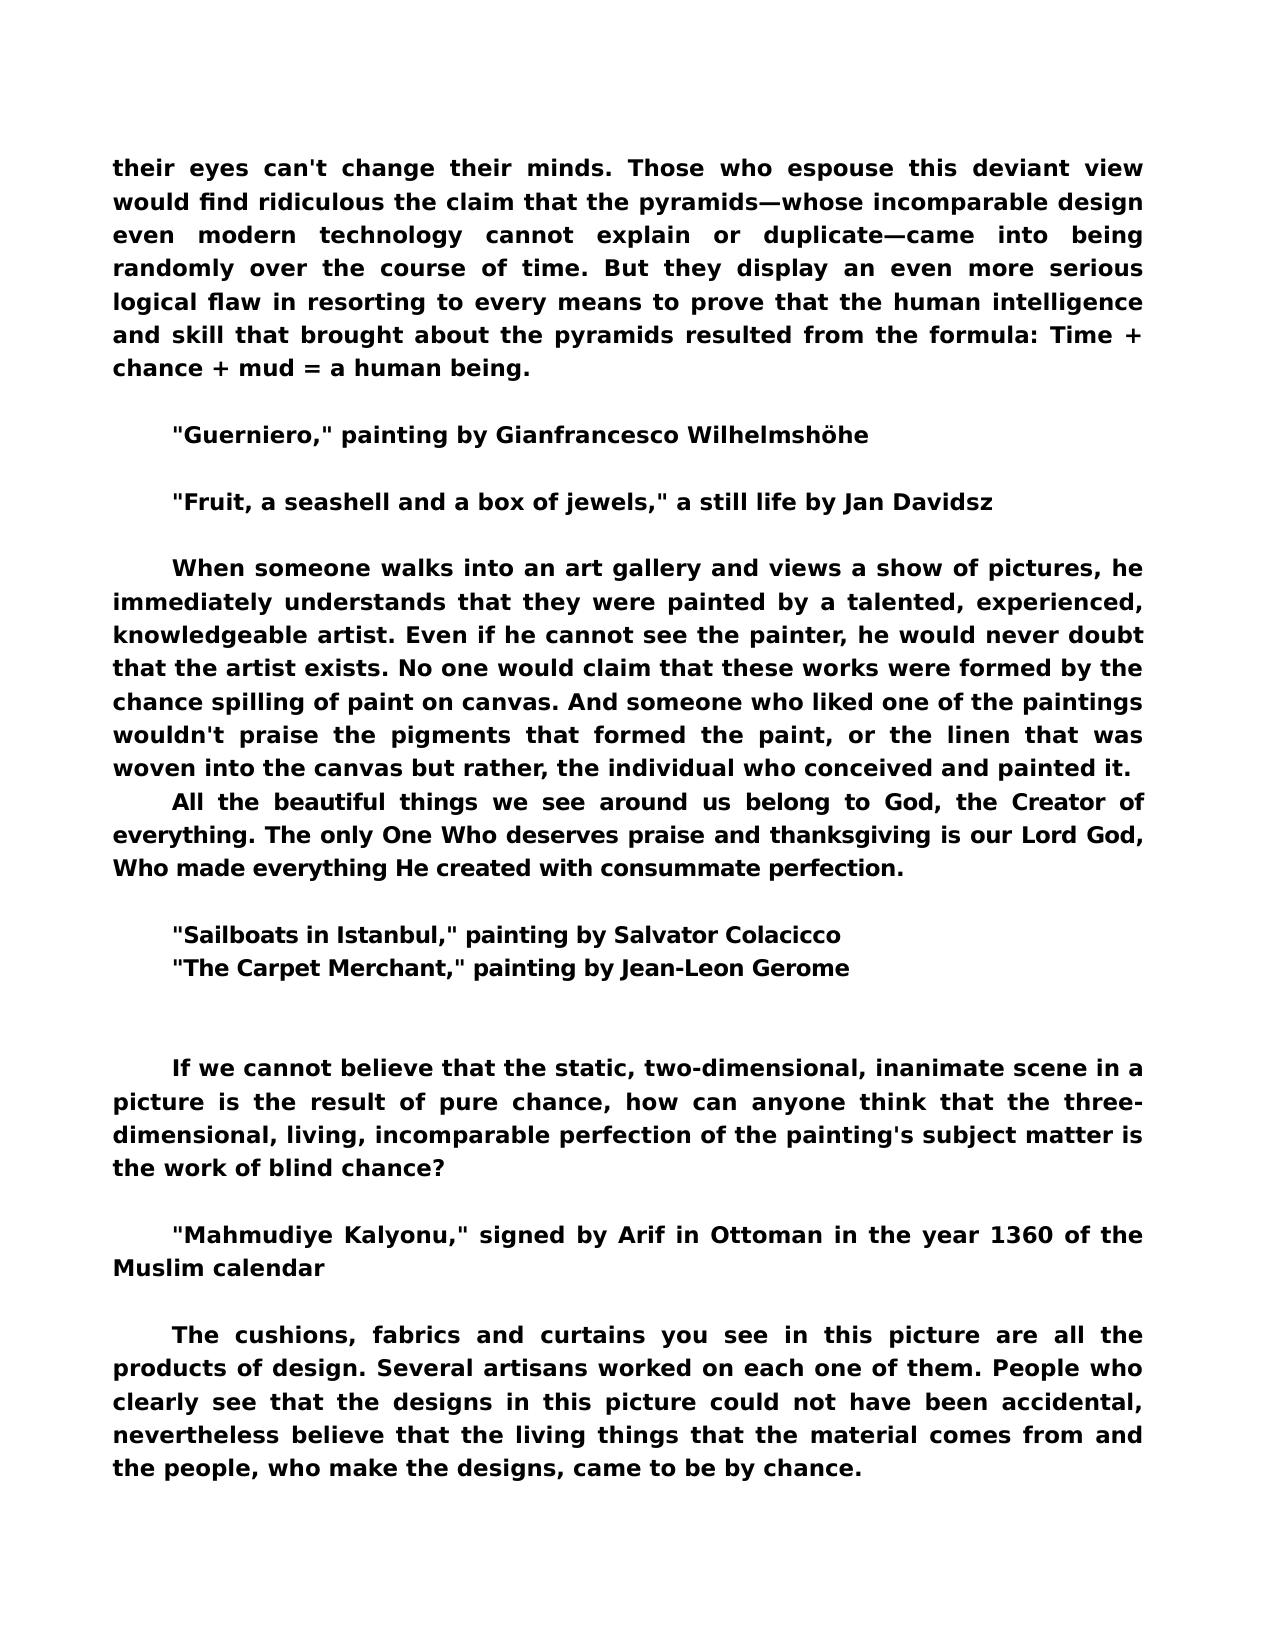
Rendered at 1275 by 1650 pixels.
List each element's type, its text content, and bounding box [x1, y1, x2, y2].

text "Guerniero," painting by Gianfrancesco Wilhelmshöhe [112, 417, 1145, 450]
text If we cannot believe that the static, two-dimensional, inanimate scene in a picture is the result of pure chance, how can anyone think that the three-dimensional, living, incomparable perfection of the painting's subject matter is the work of blind chance? [112, 1050, 1145, 1183]
text "Mahmudiye Kalyonu," signed by Arif in Ottoman in the year 1360 of the Muslim calendar [112, 1217, 1145, 1283]
text "Sailboats in Istanbul," painting by Salvator Colacicco [112, 917, 1145, 950]
text "The Carpet Merchant," painting by Jean-Leon Gerome [112, 950, 1145, 983]
text When someone walks into an art gallery and views a show of pictures, he immediately understands that they were painted by a talented, experienced, knowledgeable artist. Even if he cannot see the painter, he would never doubt that the artist exists. No one would claim that these works were formed by the chance spilling of paint on canvas. And someone who liked one of the paintings wouldn't praise the pigments that formed the paint, or the linen that was woven into the canvas but rather, the individual who conceived and painted it. [112, 550, 1145, 783]
text "Fruit, a seashell and a box of jewels," a still life by Jan Davidsz [112, 483, 1145, 517]
text their eyes can't change their minds. Those who espouse this deviant view would find ridiculous the claim that the pyramids—whose incomparable design even modern technology cannot explain or duplicate—came into being randomly over the course of time. But they display an even more serious logical flaw in resorting to every means to prove that the human intelligence and skill that brought about the pyramids resulted from the formula: Time + chance + mud = a human being. [112, 150, 1145, 383]
text The cushions, fabrics and curtains you see in this picture are all the products of design. Several artisans worked on each one of them. People who clearly see that the designs in this picture could not have been accidental, nevertheless believe that the living things that the material comes from and the people, who make the designs, came to be by chance. [112, 1317, 1145, 1483]
text All the beautiful things we see around us belong to God, the Creator of everything. The only One Who deserves praise and thanksgiving is our Lord God, Who made everything He created with consummate perfection. [112, 783, 1145, 883]
